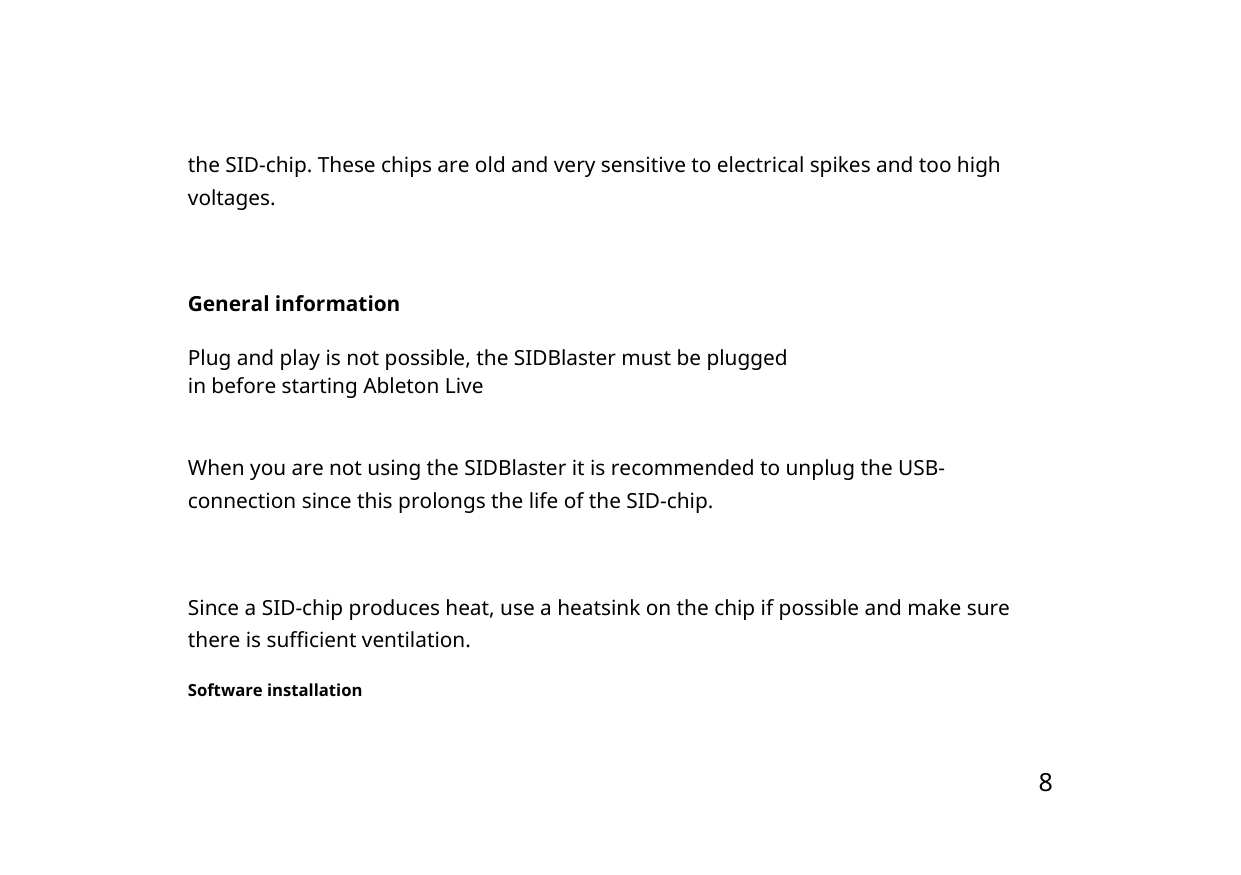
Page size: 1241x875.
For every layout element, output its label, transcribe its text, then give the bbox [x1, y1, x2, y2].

text Plug and play is not possible, the SIDBlaster must be plugged [188, 343, 1052, 371]
text General information [188, 289, 1052, 318]
text the SID-chip. These chips are old and very sensitive to electrical spikes and too high voltages. [188, 150, 1052, 211]
text Software installation [188, 679, 1052, 701]
text When you are not using the SIDBlaster it is recommended to unplug the USB-connection since this prolongs the life of the SID-chip. [188, 453, 1052, 514]
text in before starting Ableton Live [188, 371, 1052, 400]
text Since a SID-chip produces heat, use a heatsink on the chip if possible and make sure there is sufficient ventilation. [188, 593, 1052, 654]
